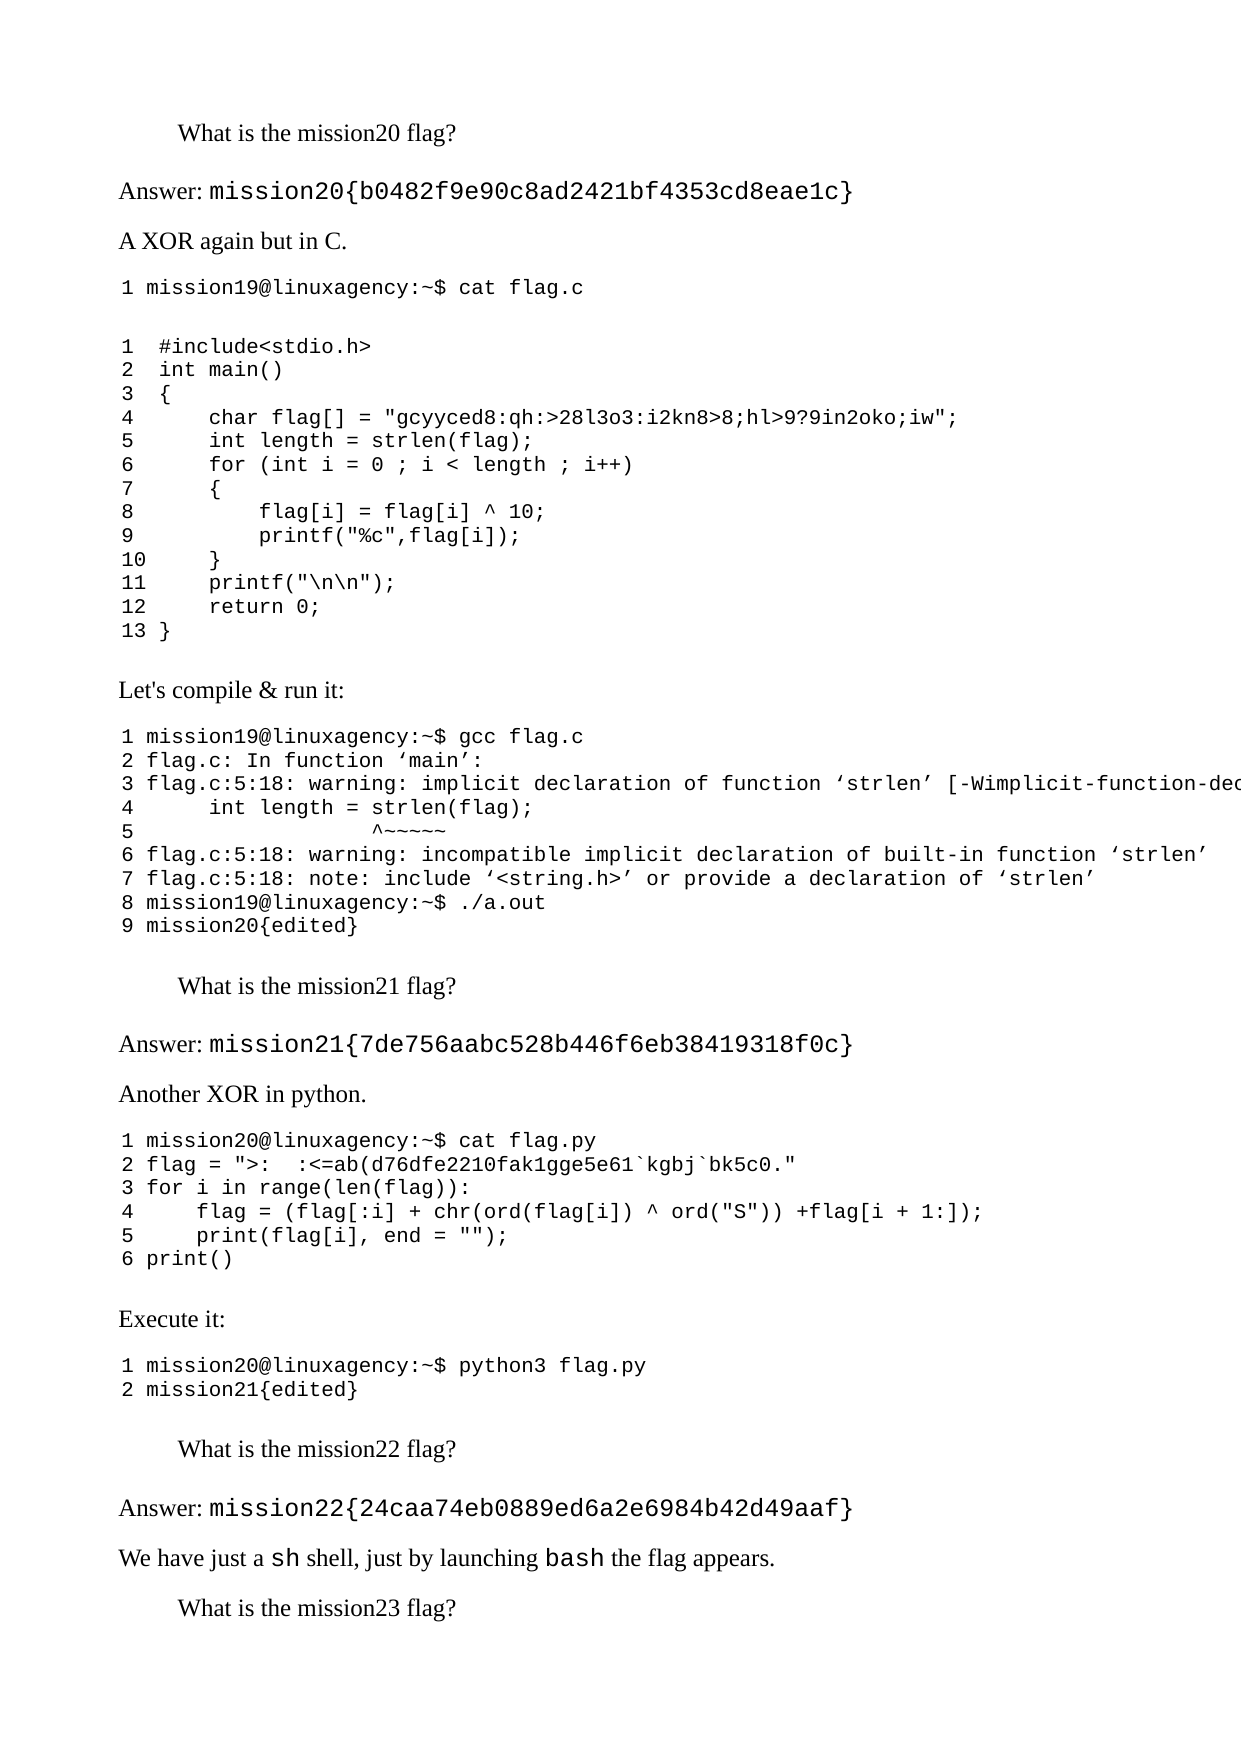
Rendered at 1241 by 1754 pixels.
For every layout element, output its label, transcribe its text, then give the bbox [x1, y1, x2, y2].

text Let's compile & run it: [118, 676, 1122, 704]
text Execute it: [118, 1304, 1122, 1333]
text Another XOR in python. [118, 1079, 1122, 1108]
text Answer: mission21{7de756aabc528b446f6eb38419318f0c} [118, 1029, 1122, 1060]
table_header 1 2 3 4 5 6 7 8 9 10 11 12 13 [118, 333, 156, 676]
text Answer: mission22{24caa74eb0889ed6a2e6984b42d49aaf} [118, 1493, 1122, 1524]
text Answer: mission20{b0482f9e90c8ad2421bf4353cd8eae1c} [118, 176, 1122, 207]
text A XOR again but in C. [118, 226, 1122, 255]
table_header 1 [118, 274, 143, 333]
table_header 1 2 3 4 5 6 7 8 9 [118, 723, 143, 971]
table_header mission20@linuxagency:~$ cat flag.py flag = ">: :<=ab(d76dfe2210fak1gge5e61`kgbj`bk5c0." for i in range(len(flag)): flag = (flag[:i] + chr(ord(flag[i]) ^ ord("S")) +flag[i + 1:]); print(flag[i], end = ""); print() [143, 1127, 996, 1304]
text What is the mission22 flag? [177, 1434, 1063, 1463]
text What is the mission20 flag? [177, 118, 1063, 147]
table_header mission20@linuxagency:~$ python3 flag.py mission21{edited} [143, 1352, 659, 1434]
text What is the mission21 flag? [177, 971, 1063, 1000]
table_header 1 2 3 4 5 6 [118, 1127, 143, 1304]
text We have just a sh shell, just by launching bash the flag appears. [118, 1543, 1122, 1574]
table_header #include<stdio.h> int main() { char flag[] = "gcyyced8:qh:>28l3o3:i2kn8>8;hl>9?9in2oko;iw"; int length = strlen(flag); for (int i = 0 ; i < length ; i++) { flag[i] = flag[i] ^ 10; printf("%c",flag[i]); } printf("\n\n"); return 0; } [156, 333, 971, 676]
table_header mission19@linuxagency:~$ gcc flag.c flag.c: In function ‘main’: flag.c:5:18: warning: implicit declaration of function ‘strlen’ [-Wimplicit-function-declaration] int length = strlen(flag); ^~~~~~ flag.c:5:18: warning: incompatible implicit declaration of built-in function ‘strlen’ flag.c:5:18: note: include ‘<string.h>’ or provide a declaration of ‘strlen’ mission19@linuxagency:~$ ./a.out mission20{edited} [143, 723, 1240, 971]
table_header mission19@linuxagency:~$ cat flag.c [143, 274, 596, 333]
text What is the mission23 flag? [177, 1593, 1063, 1622]
table_header 1 2 [118, 1352, 143, 1434]
